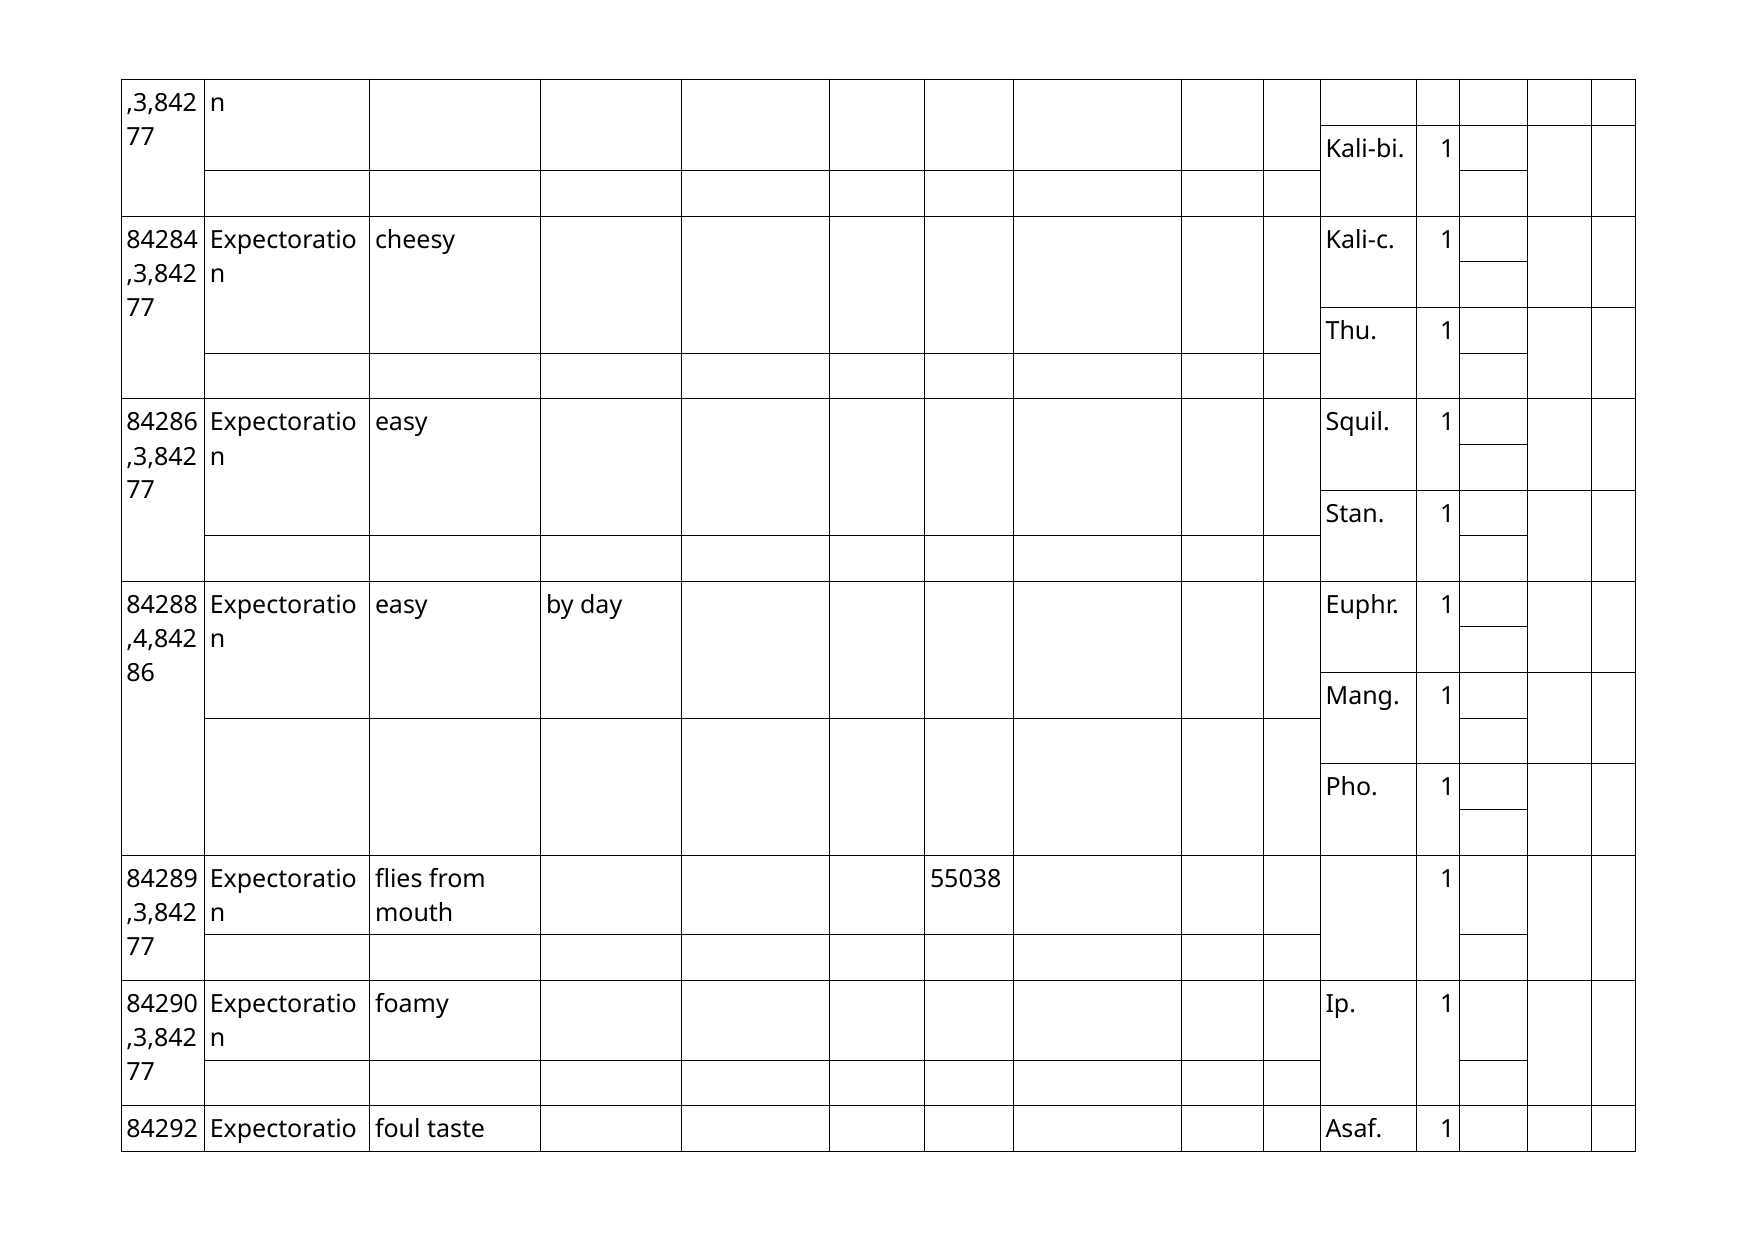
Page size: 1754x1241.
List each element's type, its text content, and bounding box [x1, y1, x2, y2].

table_cell [1528, 764, 1591, 854]
table_cell [370, 935, 540, 980]
table_cell [1182, 80, 1263, 170]
table_cell [1264, 354, 1320, 398]
table_cell [830, 856, 924, 934]
table_cell [830, 171, 924, 216]
table_cell [925, 80, 1013, 170]
table_cell [1460, 810, 1527, 854]
table_cell [830, 1106, 924, 1151]
table_cell [925, 399, 1013, 535]
table_cell [1182, 856, 1263, 934]
table_cell [1460, 935, 1527, 980]
table_cell [1592, 856, 1635, 980]
table_cell [541, 935, 681, 980]
table_cell [1460, 308, 1527, 353]
table_cell [682, 719, 829, 854]
table_cell [925, 719, 1013, 854]
table_cell [830, 981, 924, 1059]
table_cell [1528, 491, 1591, 581]
table_cell [1264, 582, 1320, 718]
table_cell [1014, 1061, 1181, 1105]
table_cell [1460, 536, 1527, 581]
table_cell [1182, 354, 1263, 398]
table_cell [1528, 673, 1591, 763]
table_cell [1321, 856, 1416, 980]
table_cell 84288,4,84286 [122, 582, 204, 854]
table_cell [1592, 981, 1635, 1105]
table_cell [1264, 171, 1320, 216]
table_cell [1460, 80, 1527, 124]
table_cell cheesy [370, 217, 540, 353]
table_cell [1460, 262, 1527, 307]
table_cell 1 [1417, 856, 1459, 980]
table_cell [1182, 935, 1263, 980]
table_cell [205, 719, 369, 854]
table_cell [1592, 673, 1635, 763]
table_cell 1 [1417, 673, 1459, 763]
table_cell [830, 399, 924, 535]
table_cell [925, 536, 1013, 581]
table_cell [1460, 445, 1527, 489]
table_cell [541, 399, 681, 535]
table_cell [205, 1061, 369, 1105]
table_cell [1264, 981, 1320, 1059]
table_cell [1014, 80, 1181, 170]
table_cell [1592, 1106, 1635, 1151]
table_cell Kali-bi. [1321, 126, 1416, 216]
table_cell Pho. [1321, 764, 1416, 854]
table_cell 84289,3,84277 [122, 856, 204, 980]
table_cell [1592, 126, 1635, 216]
table_cell [541, 354, 681, 398]
table_cell n [205, 80, 369, 170]
table_cell [1460, 399, 1527, 444]
table_cell [370, 719, 540, 854]
table_cell [682, 354, 829, 398]
table_cell [925, 1106, 1013, 1151]
table_cell [370, 1061, 540, 1105]
table_cell [205, 171, 369, 216]
table_cell [1460, 217, 1527, 261]
table_cell [1264, 536, 1320, 581]
table_cell [682, 582, 829, 718]
table_cell [1460, 491, 1527, 535]
table_cell [1264, 856, 1320, 934]
table_cell Asaf. [1321, 1106, 1416, 1151]
table_cell [925, 171, 1013, 216]
table_cell [830, 719, 924, 854]
table_cell [1460, 171, 1527, 216]
table_cell [1528, 1106, 1591, 1151]
table_cell 84292 [122, 1106, 204, 1151]
table_cell [541, 719, 681, 854]
table_cell [1528, 981, 1591, 1105]
table_cell Ip. [1321, 981, 1416, 1105]
table_cell [1264, 80, 1320, 170]
table_cell [1460, 1106, 1527, 1151]
table_cell [1528, 399, 1591, 489]
table_cell Mang. [1321, 673, 1416, 763]
table_cell [370, 80, 540, 170]
table_cell [1460, 719, 1527, 763]
table_cell 1 [1417, 981, 1459, 1105]
table_cell [830, 935, 924, 980]
table_cell [1528, 217, 1591, 307]
table_cell [1592, 491, 1635, 581]
table_cell [830, 217, 924, 353]
table_cell [1014, 719, 1181, 854]
table_cell [370, 354, 540, 398]
table_cell [1014, 354, 1181, 398]
table_cell [1460, 627, 1527, 672]
table_cell [682, 217, 829, 353]
table_cell [1592, 582, 1635, 672]
table_cell [682, 399, 829, 535]
table_cell 1 [1417, 1106, 1459, 1151]
table_cell [1592, 399, 1635, 489]
table_cell [925, 354, 1013, 398]
table_cell [1528, 80, 1591, 124]
table_cell [1014, 217, 1181, 353]
table_cell Expectoration [205, 856, 369, 934]
table_cell by day [541, 582, 681, 718]
table_cell 1 [1417, 399, 1459, 489]
table_cell [1460, 1061, 1527, 1105]
table_cell [1014, 935, 1181, 980]
table_cell 1 [1417, 308, 1459, 398]
table_cell [1460, 764, 1527, 809]
table_cell [1014, 981, 1181, 1059]
table_cell [1460, 582, 1527, 626]
table_cell [682, 80, 829, 170]
table_cell [1460, 126, 1527, 170]
table_cell [541, 217, 681, 353]
table_cell [541, 80, 681, 170]
table_cell [1460, 354, 1527, 398]
table_cell [925, 981, 1013, 1059]
table_cell [1182, 1061, 1263, 1105]
table_cell [1264, 719, 1320, 854]
table_cell [1528, 308, 1591, 398]
table_cell easy [370, 582, 540, 718]
table_cell [1014, 1106, 1181, 1151]
table_cell [1014, 582, 1181, 718]
table_cell [205, 935, 369, 980]
table_cell [1592, 217, 1635, 307]
table_cell [370, 536, 540, 581]
table_cell 1 [1417, 217, 1459, 307]
table_cell Expectoration [205, 399, 369, 535]
table_cell [541, 1061, 681, 1105]
table_cell [541, 171, 681, 216]
table_cell [1264, 935, 1320, 980]
table_cell [1182, 582, 1263, 718]
table_cell [682, 171, 829, 216]
table_cell [541, 1106, 681, 1151]
table_cell [1182, 981, 1263, 1059]
table_cell [925, 1061, 1013, 1105]
table_cell Euphr. [1321, 582, 1416, 672]
table_cell Thu. [1321, 308, 1416, 398]
table_cell [1592, 80, 1635, 124]
table_cell Kali-c. [1321, 217, 1416, 307]
table_cell [1014, 856, 1181, 934]
table_cell 1 [1417, 126, 1459, 216]
table_cell [682, 935, 829, 980]
table_cell [1321, 80, 1416, 124]
table_cell Expectoration [205, 582, 369, 718]
table_cell [541, 981, 681, 1059]
table_cell [1460, 981, 1527, 1059]
table_cell 84284,3,84277 [122, 217, 204, 398]
table_cell [682, 1061, 829, 1105]
table_cell [541, 536, 681, 581]
table_cell [830, 1061, 924, 1105]
table_cell [925, 217, 1013, 353]
table_cell [1014, 536, 1181, 581]
table_cell 1 [1417, 491, 1459, 581]
table_cell Expectoratio [205, 1106, 369, 1151]
table_cell 84286,3,84277 [122, 399, 204, 581]
table_cell Expectoration [205, 981, 369, 1059]
table_cell [1528, 126, 1591, 216]
table_cell [830, 582, 924, 718]
table_cell [205, 354, 369, 398]
table_cell [1264, 1106, 1320, 1151]
table_cell [1182, 217, 1263, 353]
table_cell [1264, 399, 1320, 535]
table_cell [205, 536, 369, 581]
table_cell [1182, 1106, 1263, 1151]
table_cell [1182, 719, 1263, 854]
table_cell foamy [370, 981, 540, 1059]
table_cell Stan. [1321, 491, 1416, 581]
table_cell ,3,84277 [122, 80, 204, 216]
table_cell [1014, 171, 1181, 216]
table_cell flies from mouth [370, 856, 540, 934]
table_cell Expectoration [205, 217, 369, 353]
table_cell [1528, 856, 1591, 980]
table_cell [1182, 171, 1263, 216]
table_cell [830, 80, 924, 170]
table_cell [1460, 673, 1527, 718]
table_cell [682, 1106, 829, 1151]
table_cell 84290,3,84277 [122, 981, 204, 1105]
table_cell [682, 981, 829, 1059]
table_cell [370, 171, 540, 216]
table_cell [1592, 764, 1635, 854]
table_cell [1528, 582, 1591, 672]
table_cell foul taste [370, 1106, 540, 1151]
table_cell [925, 935, 1013, 980]
table_cell [1264, 217, 1320, 353]
table_cell [1460, 856, 1527, 934]
table_cell [830, 354, 924, 398]
table_cell 1 [1417, 582, 1459, 672]
table_cell easy [370, 399, 540, 535]
table_cell [541, 856, 681, 934]
table_cell [830, 536, 924, 581]
table_cell Squil. [1321, 399, 1416, 489]
table_cell [682, 536, 829, 581]
table_cell 1 [1417, 764, 1459, 854]
table_cell [1014, 399, 1181, 535]
table_cell [925, 582, 1013, 718]
table_cell [1264, 1061, 1320, 1105]
table_cell [1592, 308, 1635, 398]
table_cell [1182, 536, 1263, 581]
table_cell [1417, 80, 1459, 124]
table_cell [682, 856, 829, 934]
table_cell 55038 [925, 856, 1013, 934]
table_cell [1182, 399, 1263, 535]
